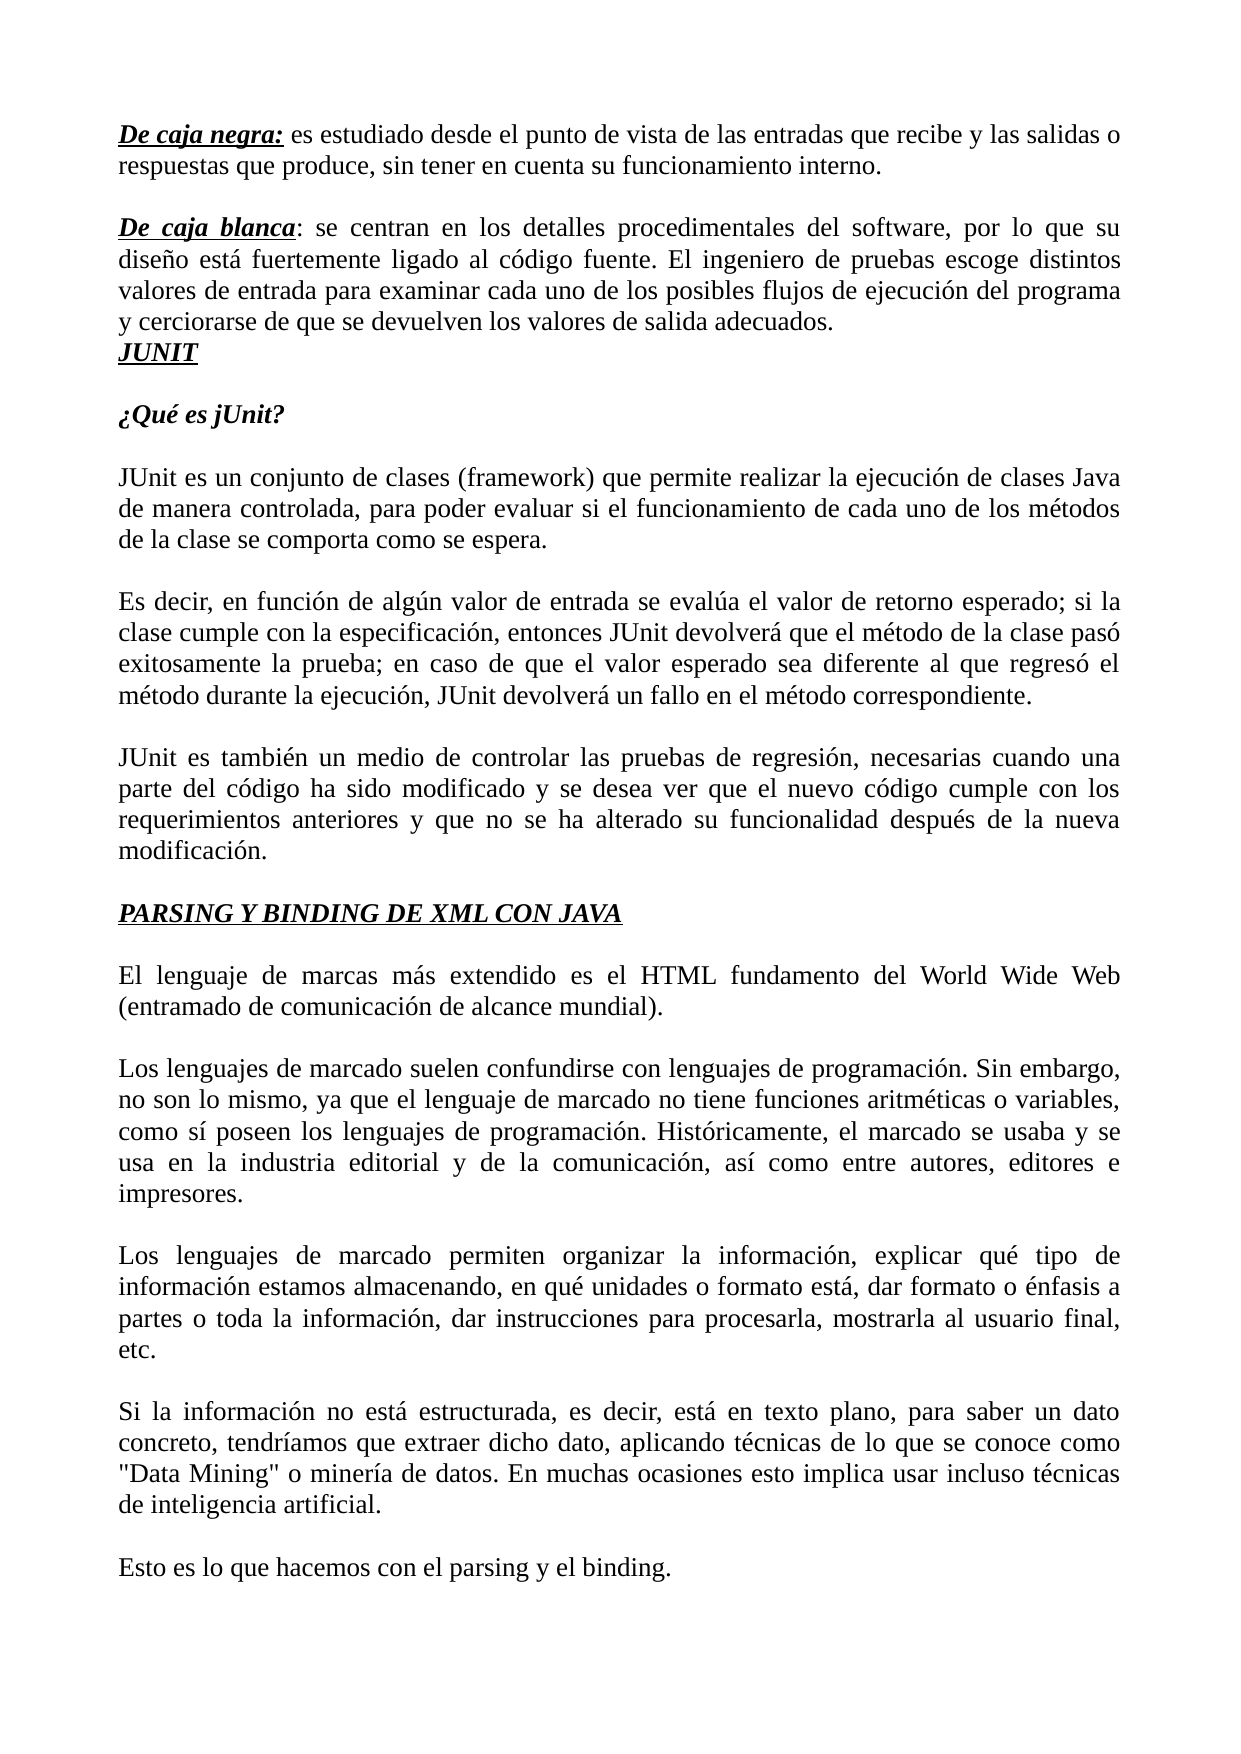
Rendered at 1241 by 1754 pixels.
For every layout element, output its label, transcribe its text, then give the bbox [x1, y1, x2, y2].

text ¿Qué es jUnit? [118, 398, 1122, 429]
text De caja blanca: se centran en los detalles procedimentales del software, por lo que su diseño está fuertemente ligado al código fuente. El ingeniero de pruebas escoge distintos valores de entrada para examinar cada uno de los posibles flujos de ejecución del programa y cerciorarse de que se devuelven los valores de salida adecuados. [118, 212, 1122, 336]
text JUnit es un conjunto de clases (framework) que permite realizar la ejecución de clases Java de manera controlada, para poder evaluar si el funcionamiento de cada uno de los métodos de la clase se comporta como se espera. [118, 461, 1122, 554]
text Los lenguajes de marcado permiten organizar la información, explicar qué tipo de información estamos almacenando, en qué unidades o formato está, dar formato o énfasis a partes o toda la información, dar instrucciones para procesarla, mostrarla al usuario final, etc. [118, 1239, 1122, 1364]
text JUNIT [118, 336, 1122, 367]
text PARSING Y BINDING DE XML CON JAVA [118, 897, 1122, 928]
text El lenguaje de marcas más extendido es el HTML fundamento del World Wide Web (entramado de comunicación de alcance mundial). [118, 959, 1122, 1021]
text Es decir, en función de algún valor de entrada se evalúa el valor de retorno esperado; si la clase cumple con la especificación, entonces JUnit devolverá que el método de la clase pasó exitosamente la prueba; en caso de que el valor esperado sea diferente al que regresó el método durante la ejecución, JUnit devolverá un fallo en el método correspondiente. [118, 585, 1122, 710]
text Si la información no está estructurada, es decir, está en texto plano, para saber un dato concreto, tendríamos que extraer dicho dato, aplicando técnicas de lo que se conoce como "Data Mining" o minería de datos. En muchas ocasiones esto implica usar incluso técnicas de inteligencia artificial. [118, 1395, 1122, 1520]
text De caja negra: es estudiado desde el punto de vista de las entradas que recibe y las salidas o respuestas que produce, sin tener en cuenta su funcionamiento interno. [118, 118, 1122, 180]
text JUnit es también un medio de controlar las pruebas de regresión, necesarias cuando una parte del código ha sido modificado y se desea ver que el nuevo código cumple con los requerimientos anteriores y que no se ha alterado su funcionalidad después de la nueva modificación. [118, 741, 1122, 866]
text Los lenguajes de marcado suelen confundirse con lenguajes de programación. Sin embargo, no son lo mismo, ya que el lenguaje de marcado no tiene funciones aritméticas o variables, como sí poseen los lenguajes de programación. Históricamente, el marcado se usaba y se usa en la industria editorial y de la comunicación, así como entre autores, editores e impresores. [118, 1052, 1122, 1208]
text Esto es lo que hacemos con el parsing y el binding. [118, 1551, 1122, 1582]
